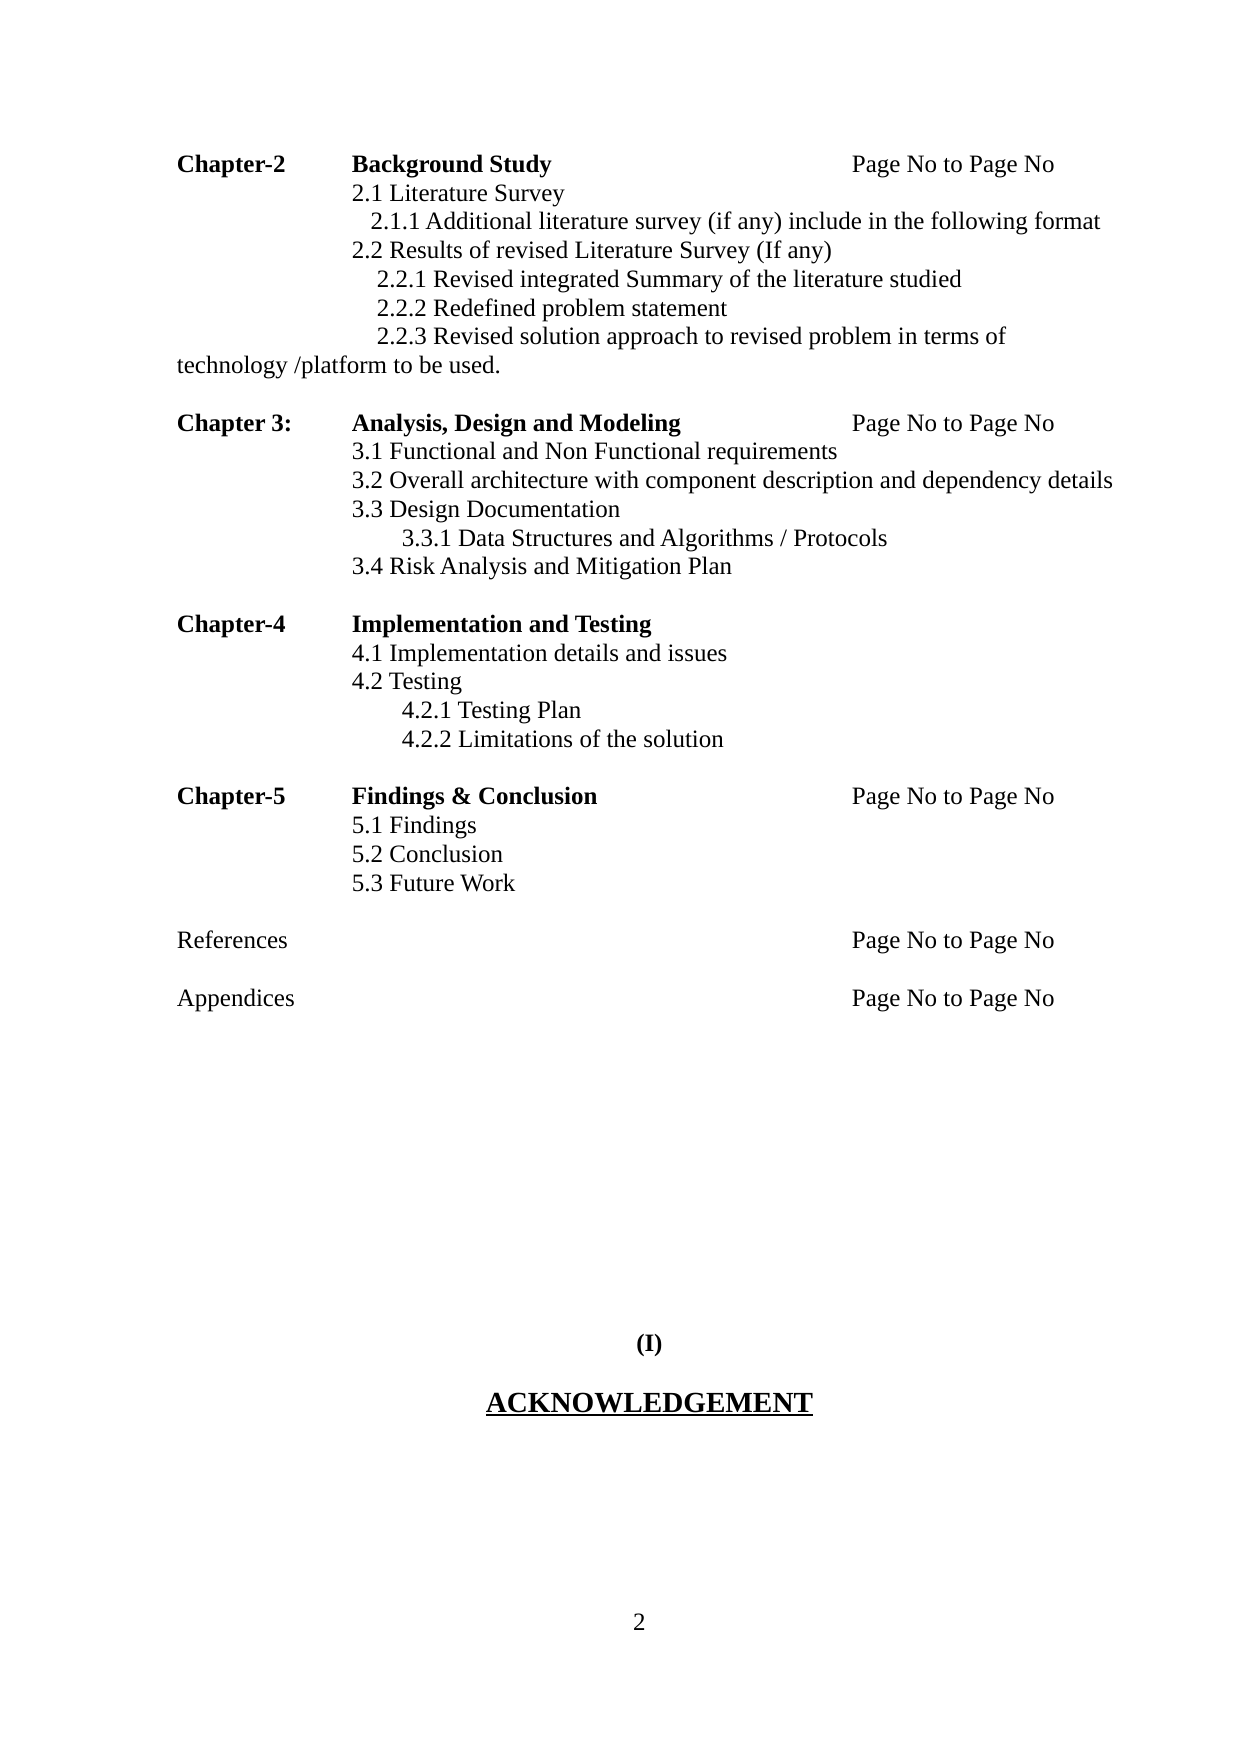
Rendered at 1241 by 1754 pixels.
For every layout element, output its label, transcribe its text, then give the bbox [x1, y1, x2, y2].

text Chapter-4 Implementation and Testing [177, 609, 1122, 638]
text 3.3.1 Data Structures and Algorithms / Protocols [177, 523, 1122, 551]
text 2.1 Literature Survey [177, 178, 1122, 206]
text ACKNOWLEDGEMENT [177, 1385, 1122, 1419]
text 3.4 Risk Analysis and Mitigation Plan [177, 551, 1122, 580]
text 4.1 Implementation details and issues [177, 638, 1122, 666]
text 3.3 Design Documentation [177, 494, 1122, 523]
text References Page No to Page No [177, 925, 1122, 954]
text Chapter-2 Background Study Page No to Page No [177, 149, 1122, 178]
text Chapter 3: Analysis, Design and Modeling Page No to Page No [177, 408, 1122, 436]
text 4.2.1 Testing Plan [177, 695, 1122, 724]
text 2.2 Results of revised Literature Survey (If any) [177, 235, 1122, 264]
text 4.2 Testing [177, 666, 1122, 695]
text Chapter-5 Findings & Conclusion Page No to Page No [177, 781, 1122, 810]
text 5.2 Conclusion [177, 839, 1122, 868]
text 2.2.2 Redefined problem statement [177, 293, 1122, 321]
text 2.1.1 Additional literature survey (if any) include in the following format [177, 206, 1122, 235]
text 5.3 Future Work [177, 868, 1122, 896]
text 4.2.2 Limitations of the solution [177, 724, 1122, 753]
text 2.2.3 Revised solution approach to revised problem in terms of technology /platform to be used. [177, 321, 1122, 379]
text 3.2 Overall architecture with component description and dependency details [177, 465, 1122, 494]
text 5.1 Findings [177, 810, 1122, 839]
text Appendices Page No to Page No [177, 983, 1122, 1011]
text (I) [177, 1328, 1122, 1356]
text 2.2.1 Revised integrated Summary of the literature studied [177, 264, 1122, 293]
text 3.1 Functional and Non Functional requirements [177, 436, 1122, 465]
